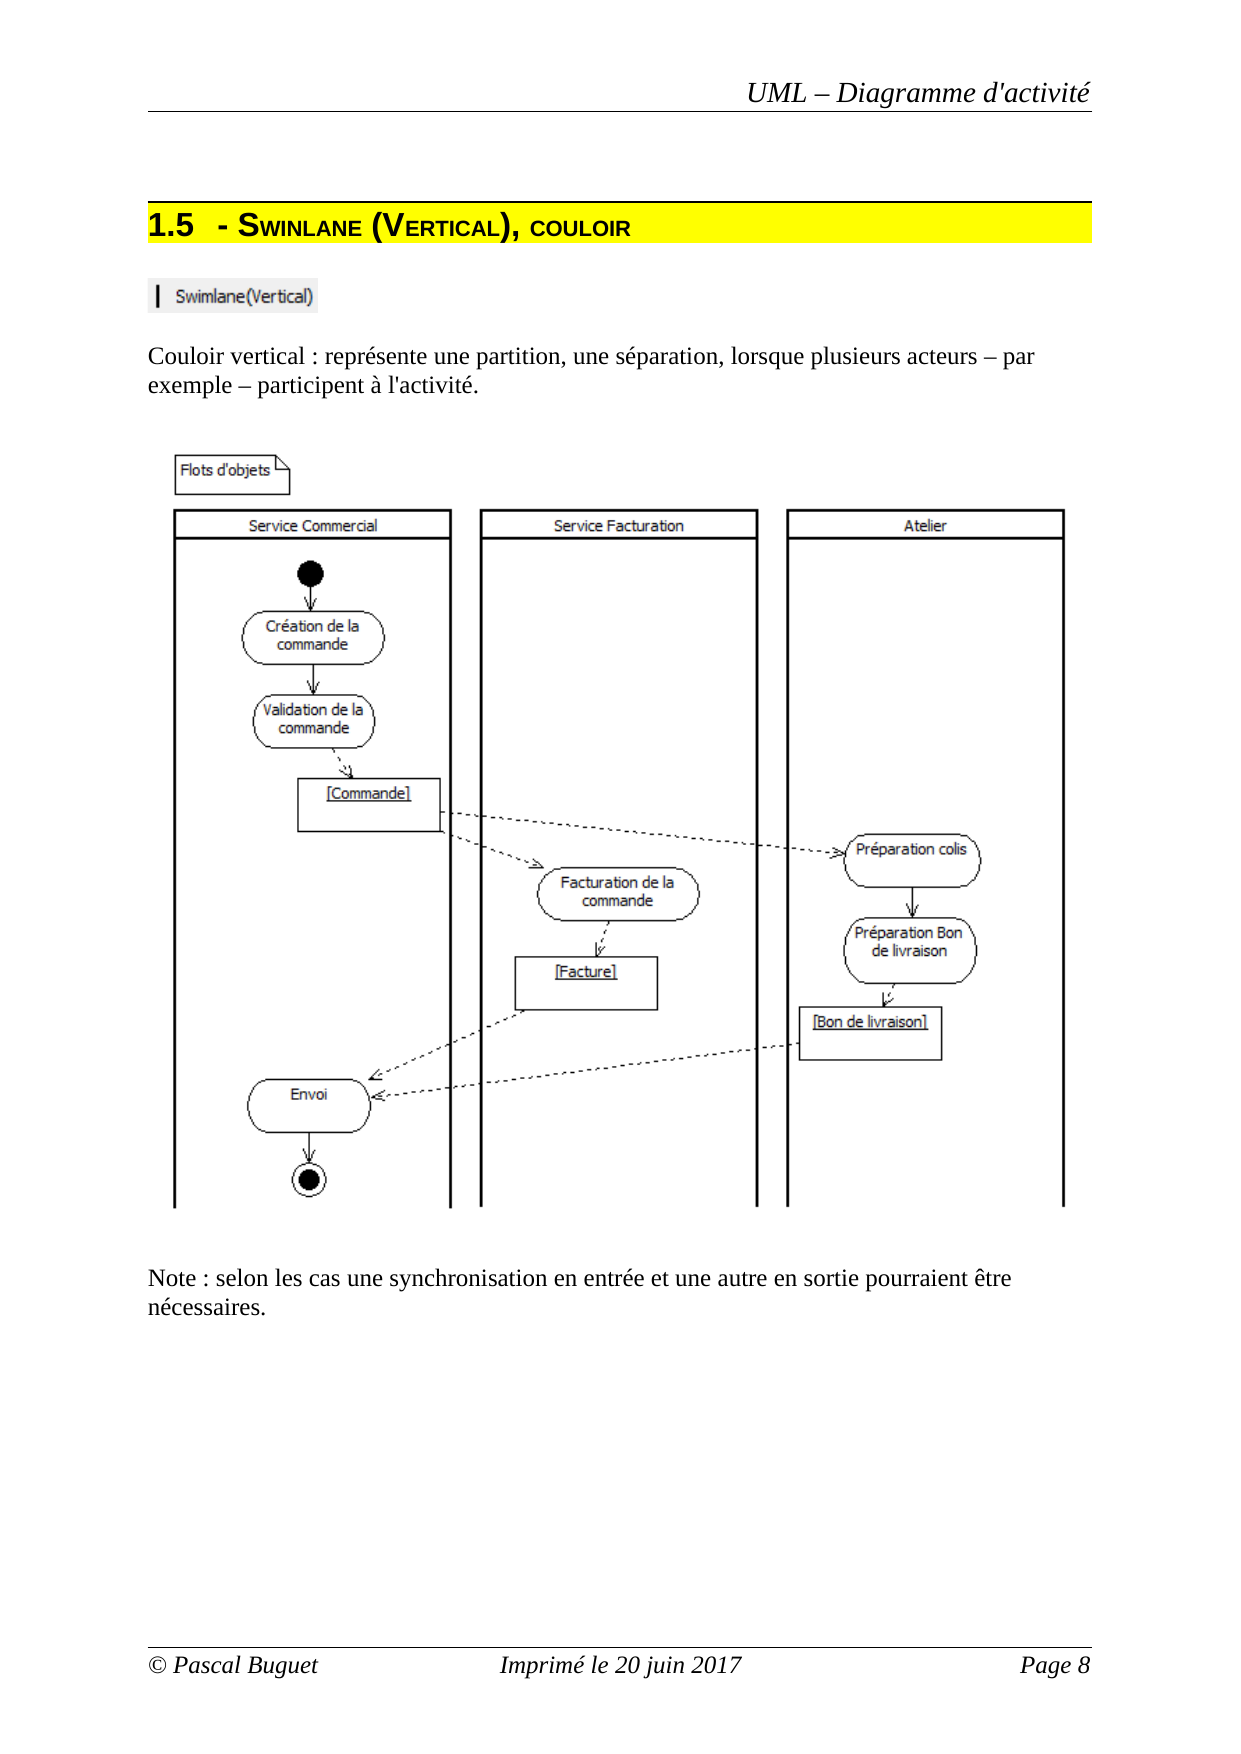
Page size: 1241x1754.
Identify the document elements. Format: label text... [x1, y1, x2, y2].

subtitle - Swinlane (Vertical), couloir [148, 203, 1092, 243]
text Note : selon les cas une synchronisation en entrée et une autre en sortie pourraient être nécessaires. [148, 1263, 1092, 1321]
text Couloir vertical : représente une partition, une séparation, lorsque plusieurs acteurs – par exemple – participent à l'activité. [148, 341, 1092, 399]
picture [147, 278, 318, 313]
picture [147, 427, 1093, 1235]
